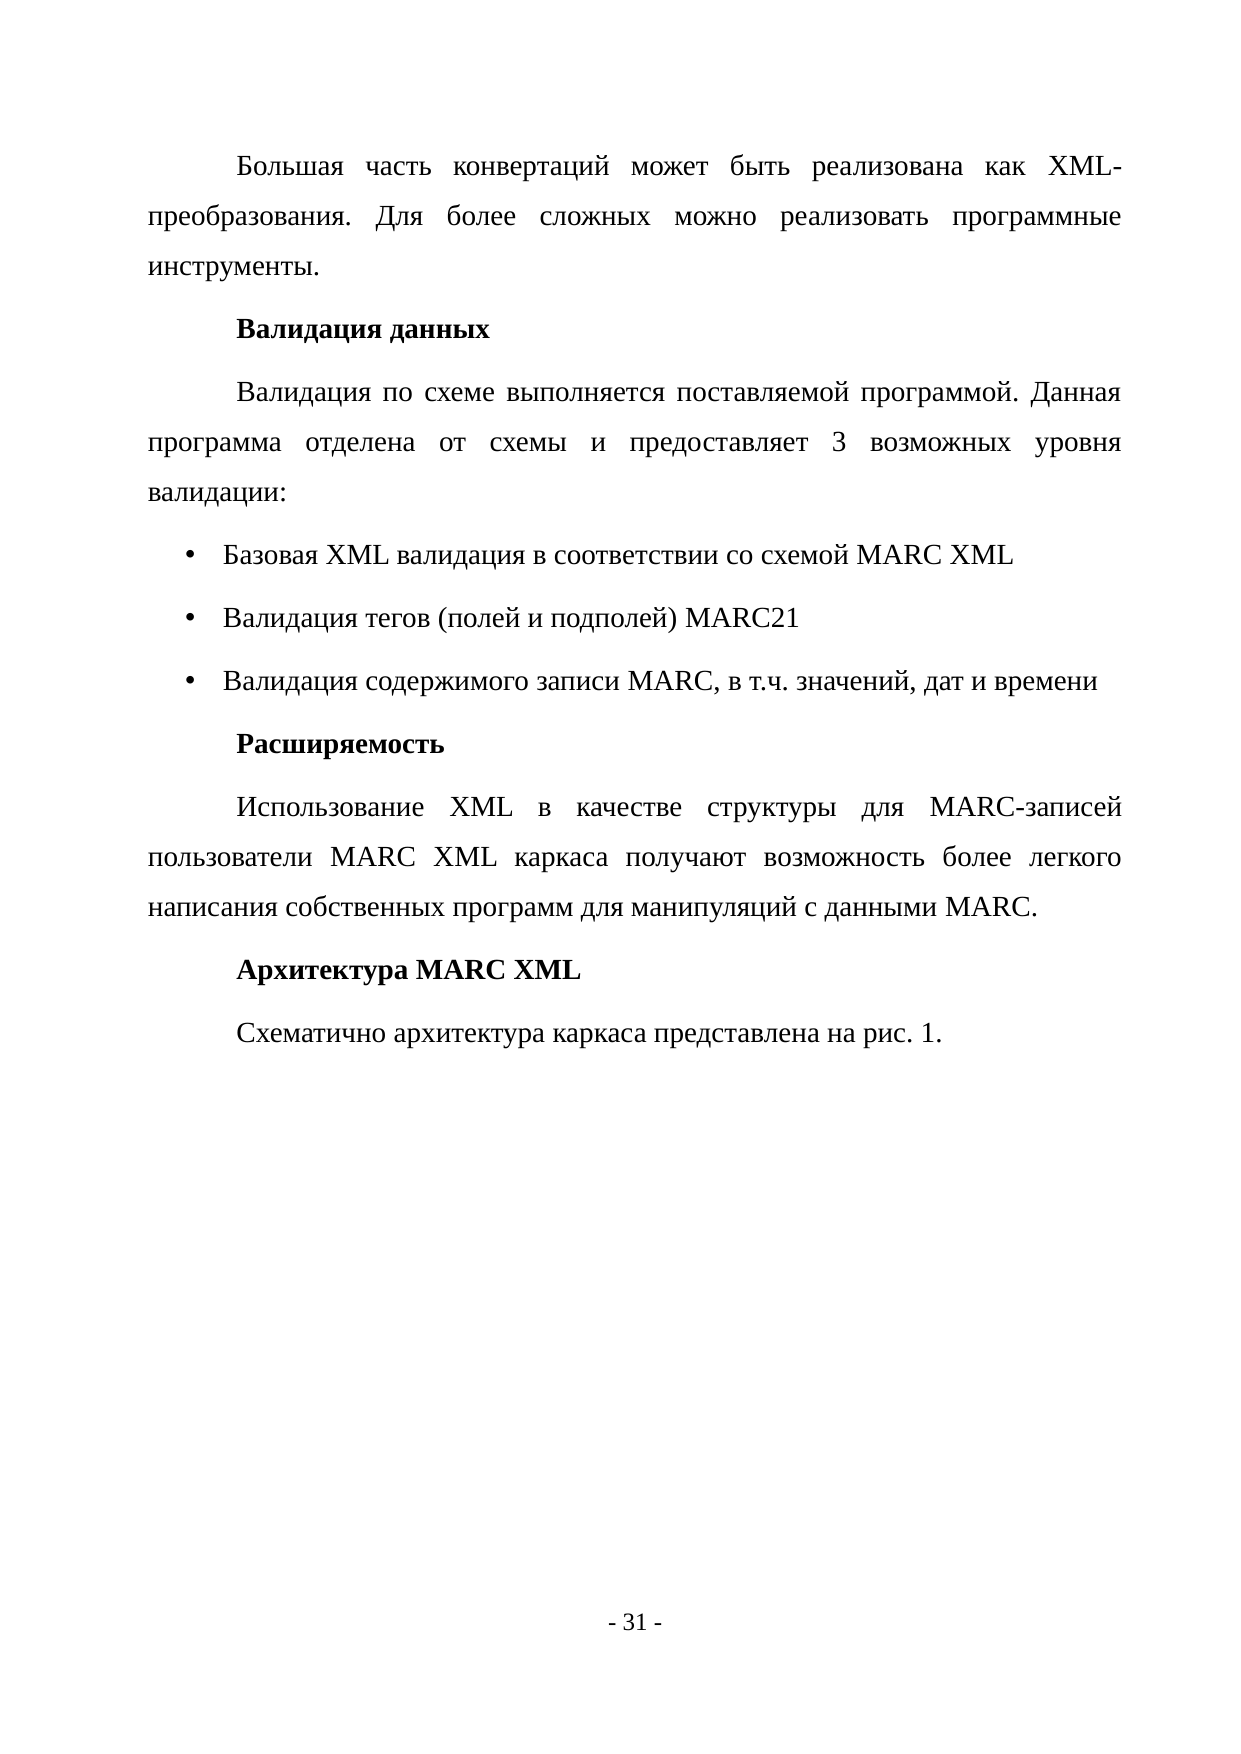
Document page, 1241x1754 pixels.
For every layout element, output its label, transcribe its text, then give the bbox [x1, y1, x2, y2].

text Большая часть конвертаций может быть реализована как XML-преобразования. Для более сложных можно реализовать программные инструменты. [148, 148, 1122, 282]
text Схематично архитектура каркаса представлена на рис. 1. [148, 1015, 1122, 1049]
list Валидация тегов (полей и подполей) MARC21 [185, 600, 1122, 634]
text Расширяемость [148, 726, 1122, 759]
text Валидация по схеме выполняется поставляемой программой. Данная программа отделена от схемы и предоставляет 3 возможных уровня валидации: [148, 374, 1122, 508]
list Базовая XML валидация в соответствии со схемой MARC XML [185, 537, 1122, 571]
text Архитектура MARC XML [148, 952, 1122, 986]
list Валидация содержимого записи MARC, в т.ч. значений, дат и времени [185, 663, 1122, 697]
text Валидация данных [148, 311, 1122, 344]
text Использование XML в качестве структуры для MARC-записей пользователи MARC XML каркаса получают возможность более легкого написания собственных программ для манипуляций с данными MARC. [148, 789, 1122, 923]
